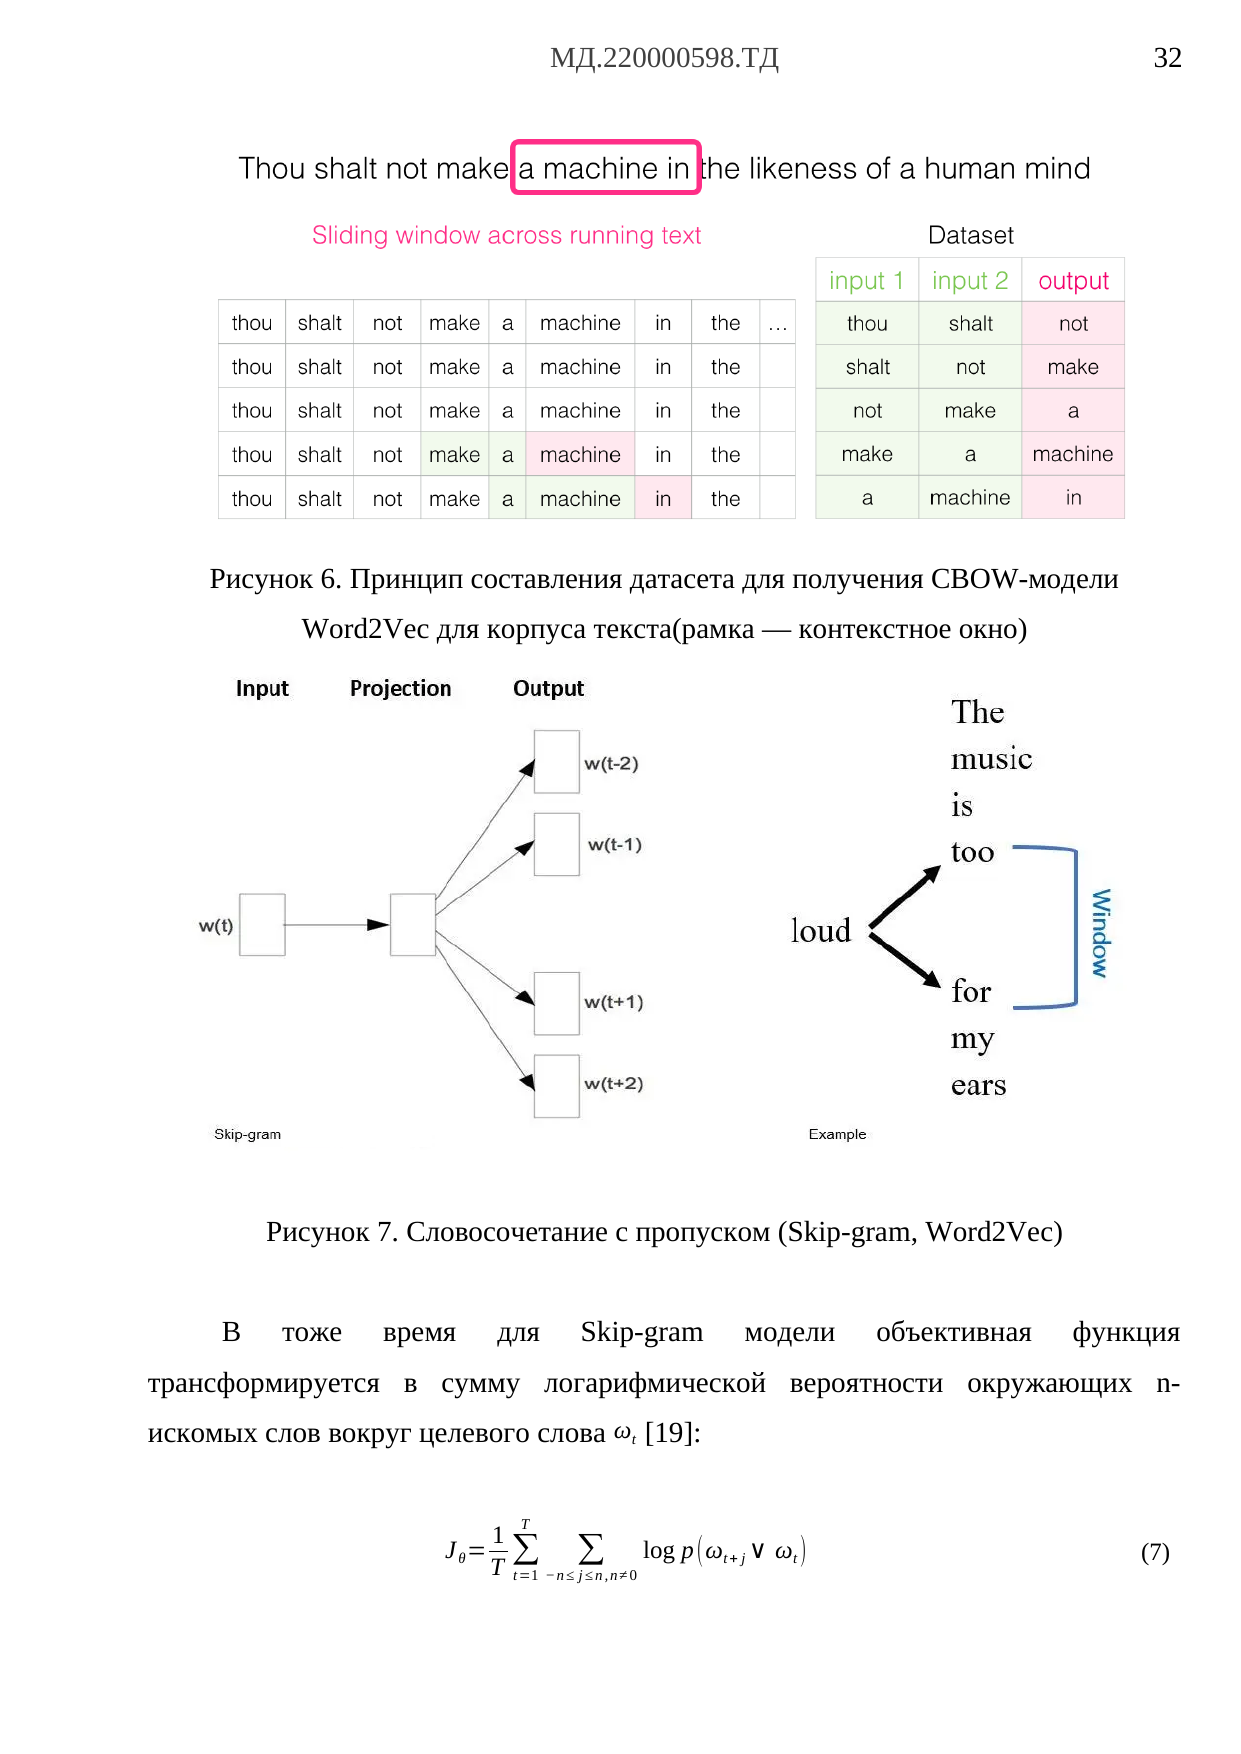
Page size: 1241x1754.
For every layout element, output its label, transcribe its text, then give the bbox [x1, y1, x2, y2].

text В тоже время для Skip-gram модели объективная функция трансформируется в сумму логарифмической вероятности окружающих n-искомых слов вокруг целевого слова [19]: [148, 1314, 1181, 1449]
table_header (7) [1029, 1516, 1181, 1600]
table_header [148, 1516, 1029, 1600]
text Рисунок 7. Словосочетание с пропуском (Skip-gram, Word2Vec) [148, 662, 1181, 1247]
picture [184, 661, 1145, 1181]
picture [184, 118, 1145, 545]
text Рисунок 6. Принцип составления датасета для получения CBOW-модели Word2Vec для корпуса текста(рамка — контекстное окно) [148, 118, 1181, 645]
